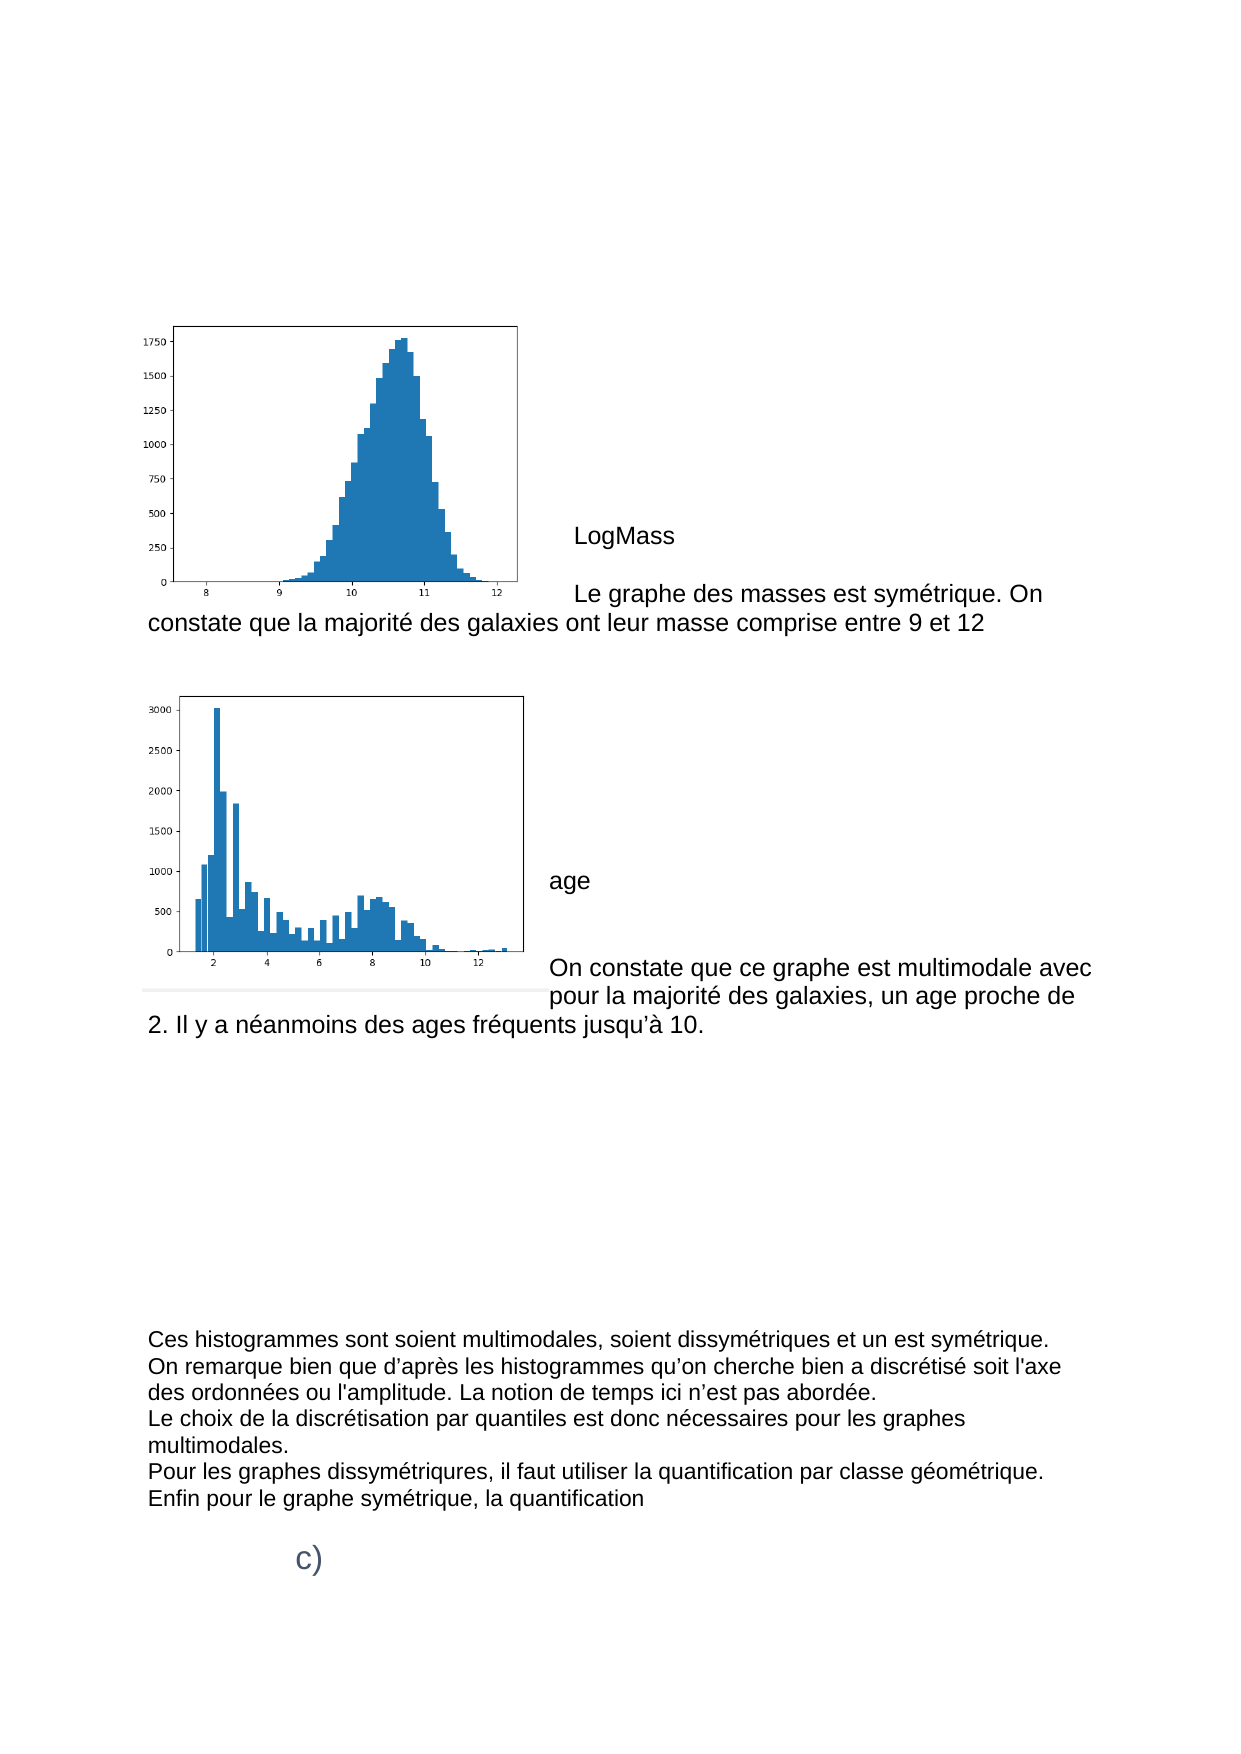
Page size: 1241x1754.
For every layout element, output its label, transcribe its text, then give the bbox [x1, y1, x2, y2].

text LogMass [203, 521, 1093, 550]
text Le choix de la discrétisation par quantiles est donc nécessaires pour les graphes multimodales. [148, 1405, 1093, 1458]
text Enfin pour le graphe symétrique, la quantification [148, 1484, 1093, 1511]
text On remarque bien que d’après les histogrammes qu’on cherche bien a discrétisé soit l'axe des ordonnées ou l'amplitude. La notion de temps ici n’est pas abordée. [148, 1353, 1093, 1405]
text c) [148, 1538, 1093, 1577]
text Pour les graphes dissymétriqures, il faut utiliser la quantification par classe géométrique. [148, 1458, 1093, 1484]
picture [142, 682, 314, 992]
text Le graphe des masses est symétrique. On constate que la majorité des galaxies ont leur masse comprise entre 9 et 12 [148, 579, 1093, 636]
text On constate que ce graphe est multimodale avec pour la majorité des galaxies, un age proche de 2. Il y a néanmoins des ages fréquents jusqu’à 10. [148, 924, 1093, 1039]
picture [124, 303, 203, 608]
text Ces histogrammes sont soient multimodales, soient dissymétriques et un est symétrique. [148, 1326, 1093, 1353]
text age [314, 866, 1093, 895]
